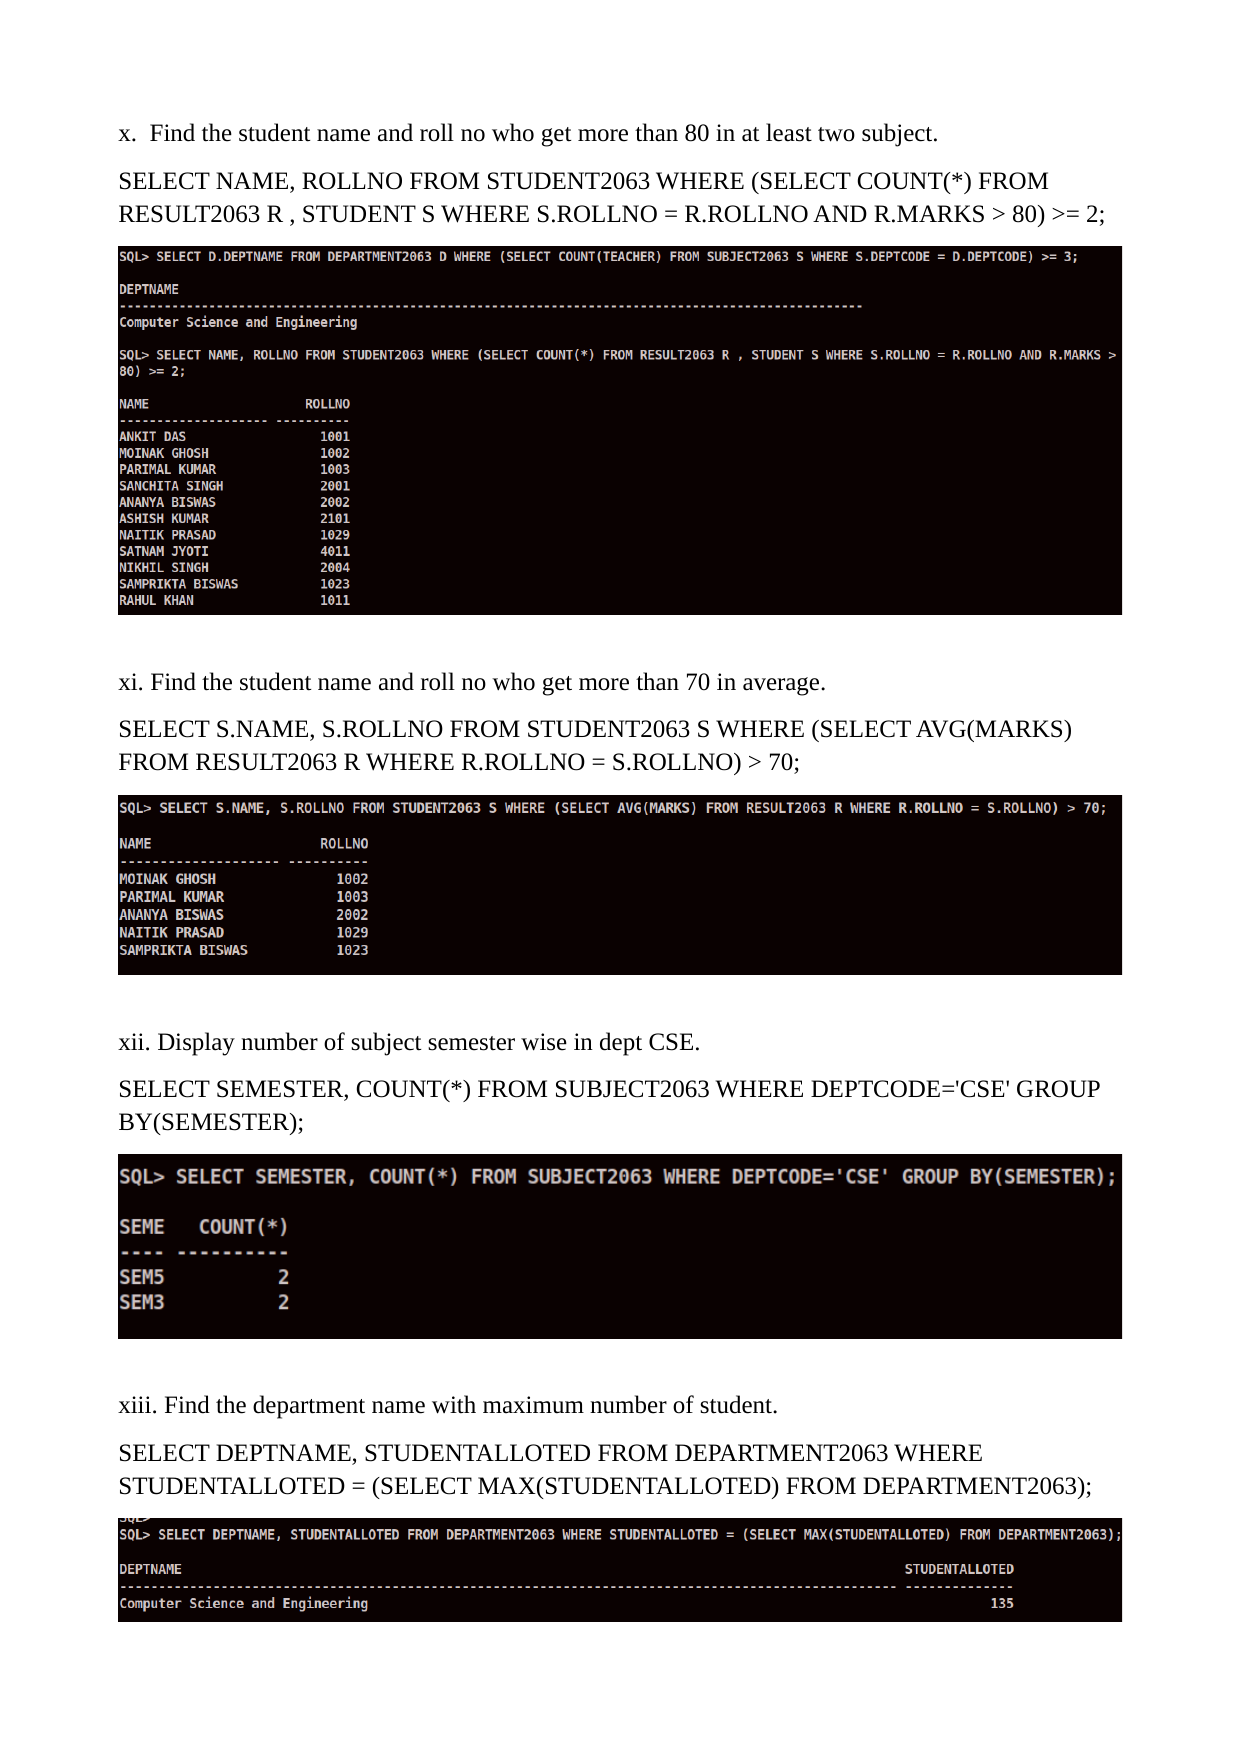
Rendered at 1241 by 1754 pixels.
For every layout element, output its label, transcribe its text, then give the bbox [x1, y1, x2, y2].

text SELECT DEPTNAME, STUDENTALLOTED FROM DEPARTMENT2063 WHERE STUDENTALLOTED = (SELECT MAX(STUDENTALLOTED) FROM DEPARTMENT2063); [118, 1438, 1122, 1499]
picture [118, 1518, 1123, 1622]
text xi. Find the student name and roll no who get more than 70 in average. [118, 667, 1122, 696]
text SELECT NAME, ROLLNO FROM STUDENT2063 WHERE (SELECT COUNT(*) FROM RESULT2063 R , STUDENT S WHERE S.ROLLNO = R.ROLLNO AND R.MARKS > 80) >= 2; [118, 166, 1122, 227]
picture [118, 795, 1123, 975]
picture [118, 1154, 1123, 1339]
picture [118, 246, 1123, 615]
text xiii. Find the department name with maximum number of student. [118, 1390, 1122, 1419]
text SELECT S.NAME, S.ROLLNO FROM STUDENT2063 S WHERE (SELECT AVG(MARKS) FROM RESULT2063 R WHERE R.ROLLNO = S.ROLLNO) > 70; [118, 714, 1122, 776]
text xii. Display number of subject semester wise in dept CSE. [118, 1027, 1122, 1055]
text SELECT SEMESTER, COUNT(*) FROM SUBJECT2063 WHERE DEPTCODE='CSE' GROUP BY(SEMESTER); [118, 1074, 1122, 1136]
text x. Find the student name and roll no who get more than 80 in at least two subject. [118, 118, 1122, 147]
